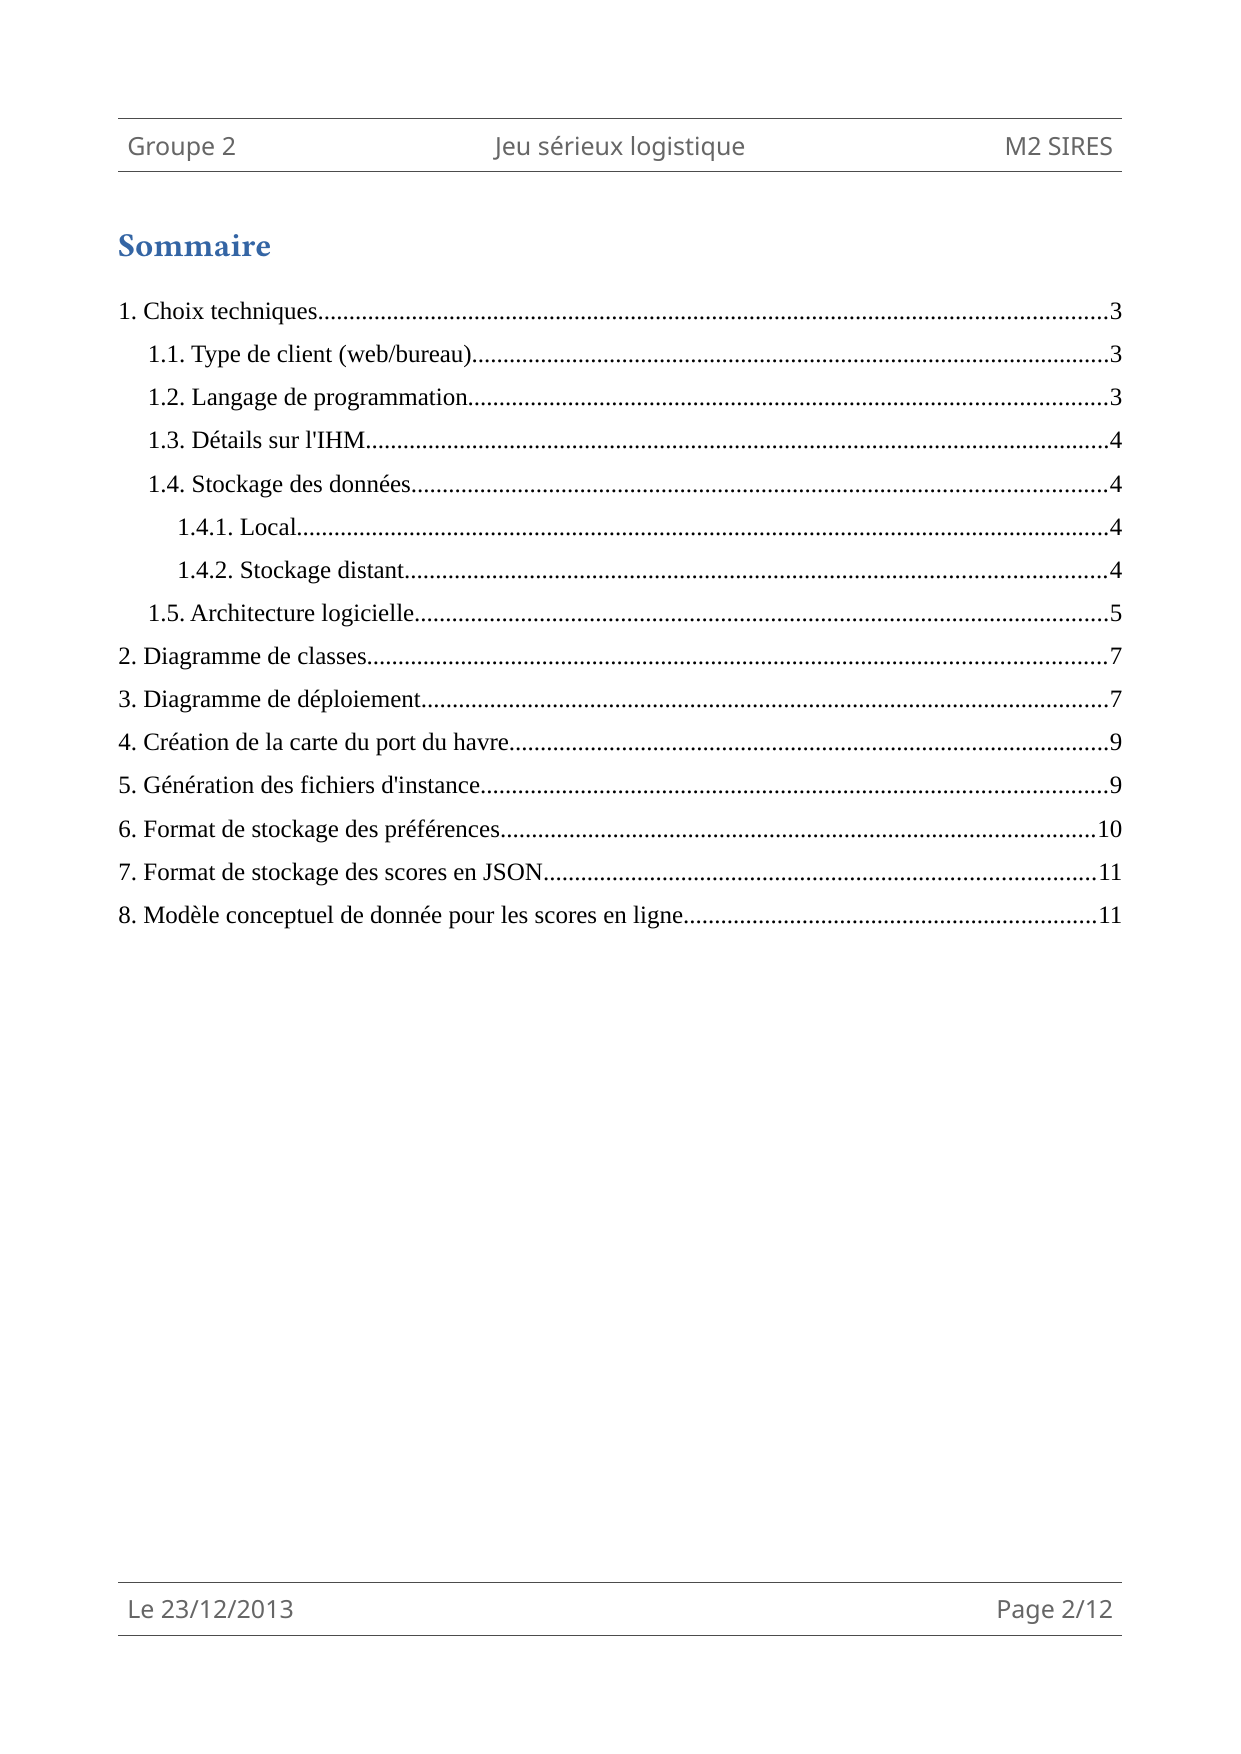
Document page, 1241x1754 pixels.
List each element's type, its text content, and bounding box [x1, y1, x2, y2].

text 1.4.1. Local 4 [177, 512, 1122, 541]
text 1.3. Détails sur l'IHM 4 [148, 426, 1122, 454]
text 6. Format de stockage des préférences 10 [118, 814, 1122, 842]
subtitle Sommaire [118, 227, 1122, 265]
text 1.2. Langage de programmation 3 [148, 382, 1122, 411]
text 3. Diagramme de déploiement 7 [118, 684, 1122, 713]
text 8. Modèle conceptuel de donnée pour les scores en ligne 11 [118, 900, 1122, 929]
text 4. Création de la carte du port du havre 9 [118, 727, 1122, 756]
text 2. Diagramme de classes 7 [118, 641, 1122, 670]
text 1.5. Architecture logicielle 5 [148, 598, 1122, 627]
text 1.4.2. Stockage distant 4 [177, 555, 1122, 584]
text 1.4. Stockage des données 4 [148, 469, 1122, 497]
text 1. Choix techniques 3 [118, 296, 1122, 325]
text 7. Format de stockage des scores en JSON 11 [118, 857, 1122, 886]
text 5. Génération des fichiers d'instance 9 [118, 771, 1122, 799]
text 1.1. Type de client (web/bureau) 3 [148, 339, 1122, 368]
